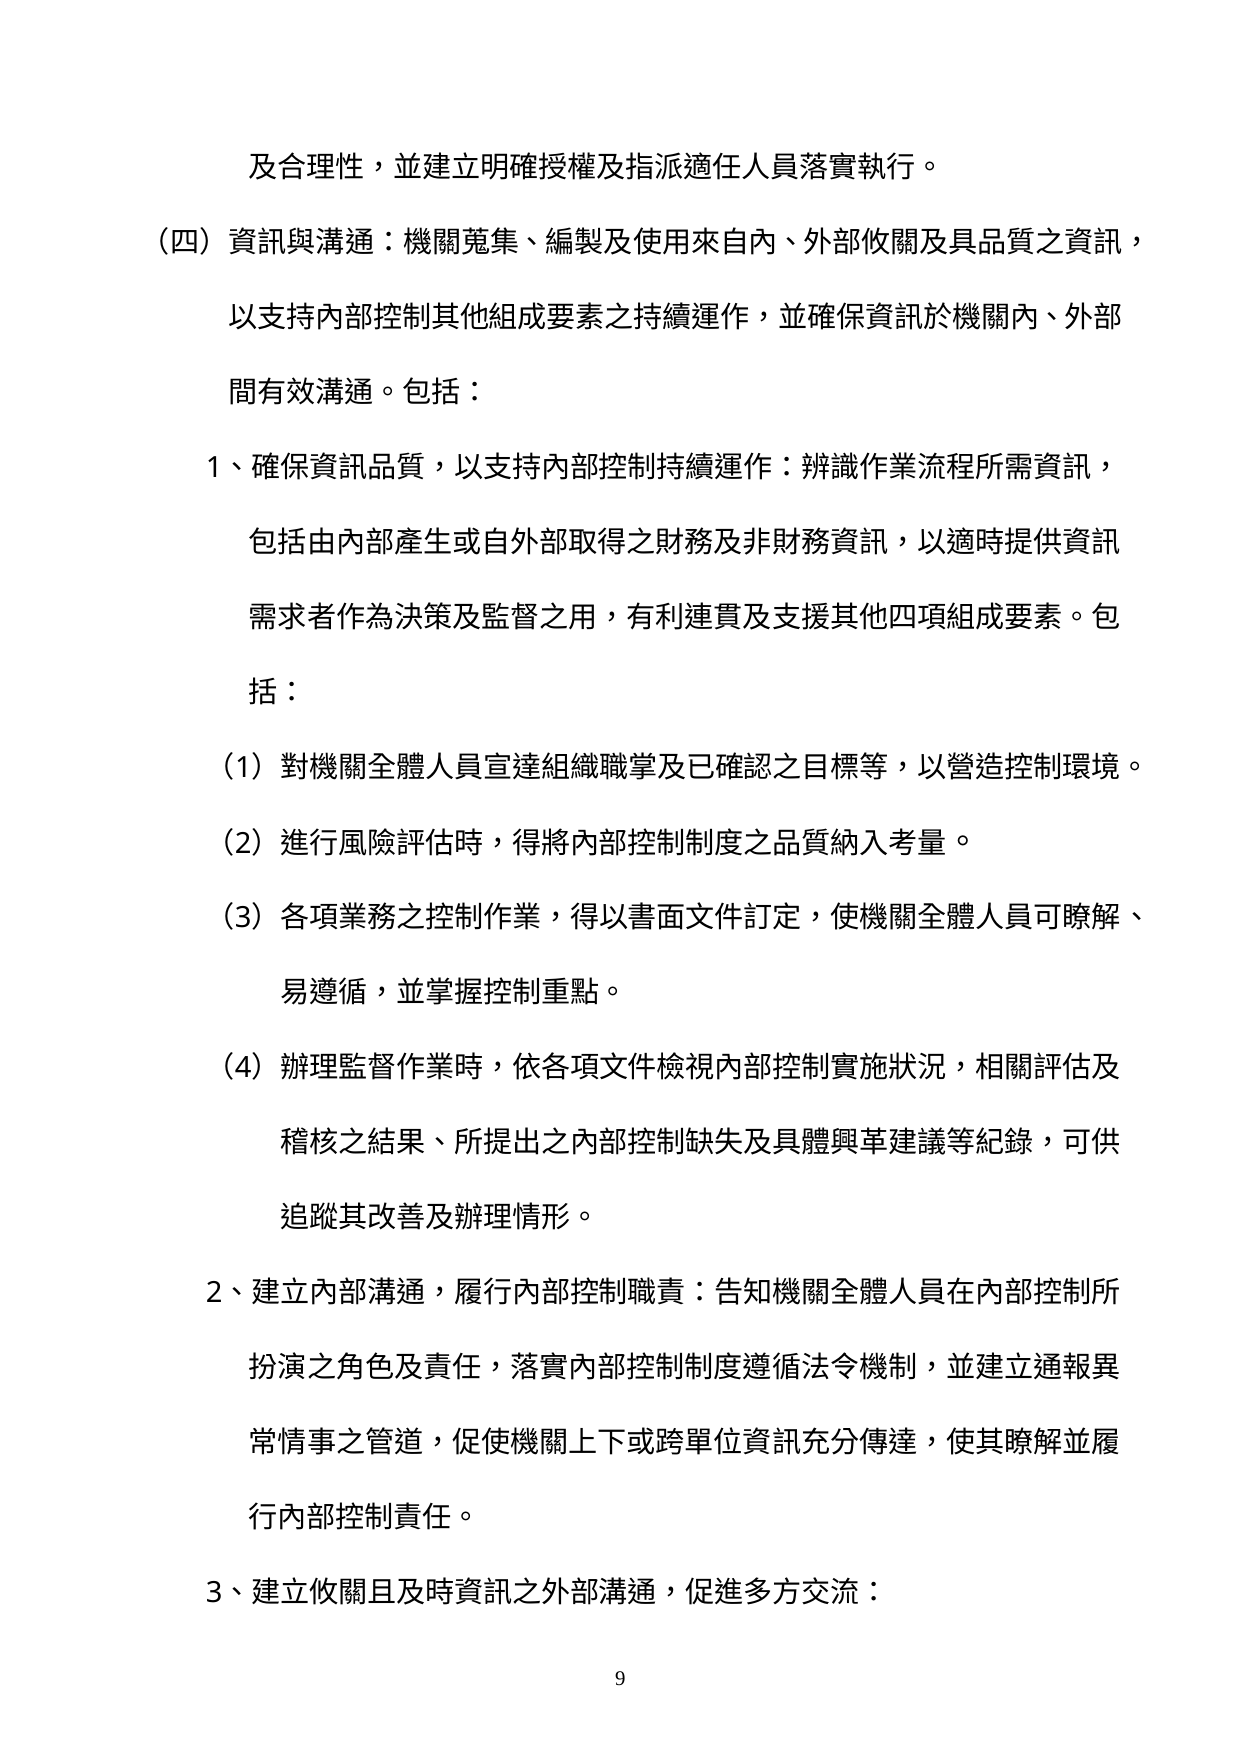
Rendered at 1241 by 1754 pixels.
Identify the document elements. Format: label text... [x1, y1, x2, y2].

text （3）各項業務之控制作業，得以書面文件訂定，使機關全體人員可瞭解、易遵循，並掌握控制重點。 [205, 877, 1122, 1027]
text （四）資訊與溝通：機關蒐集、編製及使用來自內、外部攸關及具品質之資訊，以支持內部控制其他組成要素之持續運作，並確保資訊於機關內、外部間有效溝通。包括： [141, 202, 1122, 427]
text 2、建立內部溝通，履行內部控制職責：告知機關全體人員在內部控制所扮演之角色及責任，落實內部控制制度遵循法令機制，並建立通報異常情事之管道，促使機關上下或跨單位資訊充分傳達，使其瞭解並履行內部控制責任。 [206, 1252, 1122, 1552]
text 及合理性，並建立明確授權及指派適任人員落實執行。 [206, 127, 1122, 202]
text 3、建立攸關且及時資訊之外部溝通，促進多方交流： [206, 1552, 1122, 1627]
text （4）辦理監督作業時，依各項文件檢視內部控制實施狀況，相關評估及稽核之結果、所提出之內部控制缺失及具體興革建議等紀錄，可供追蹤其改善及辦理情形。 [205, 1027, 1122, 1252]
text （1）對機關全體人員宣達組織職掌及已確認之目標等，以營造控制環境。 [206, 727, 1122, 802]
text 1、確保資訊品質，以支持內部控制持續運作：辨識作業流程所需資訊，包括由內部產生或自外部取得之財務及非財務資訊，以適時提供資訊需求者作為決策及監督之用，有利連貫及支援其他四項組成要素。包括： [206, 427, 1122, 727]
text （2）進行風險評估時，得將內部控制制度之品質納入考量。 [205, 802, 1122, 877]
